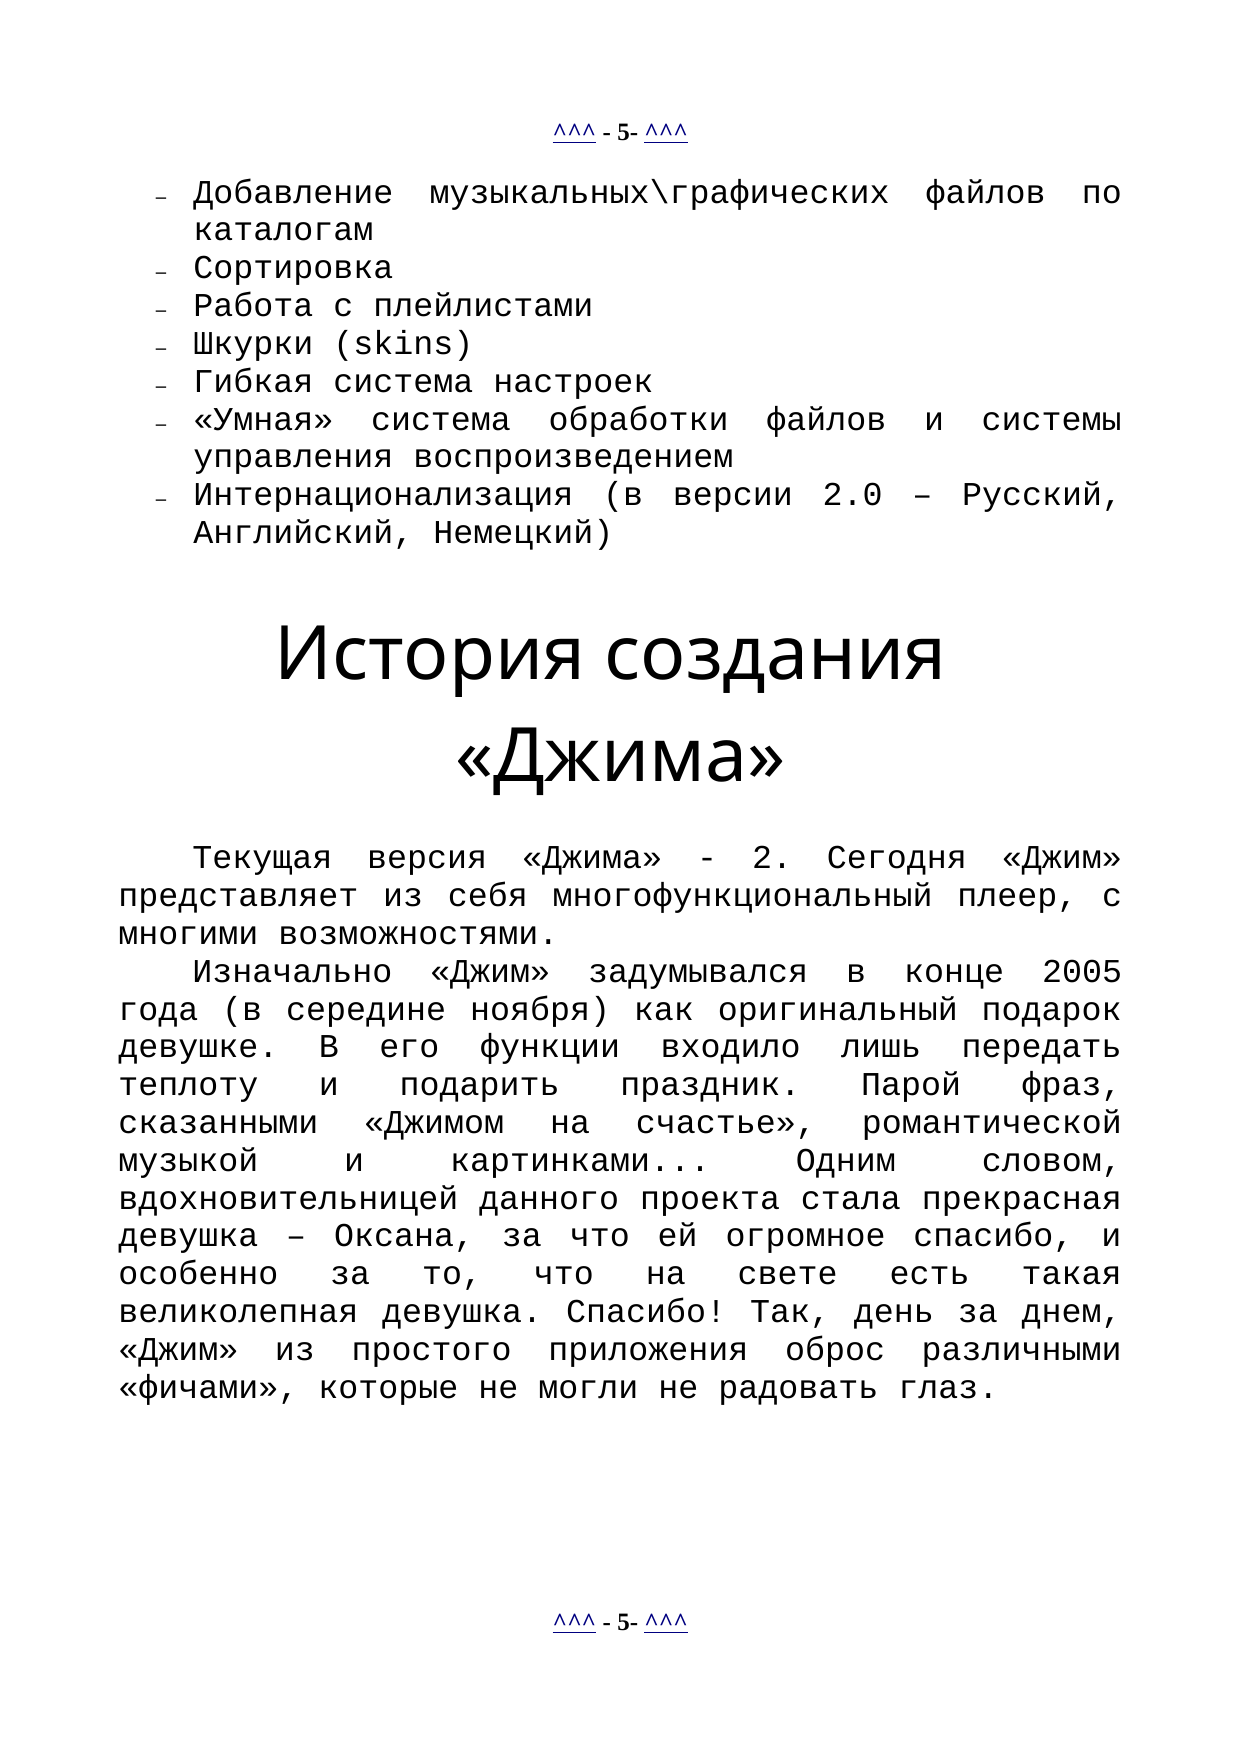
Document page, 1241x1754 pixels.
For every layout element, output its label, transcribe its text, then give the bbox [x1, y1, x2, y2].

list Гибкая система настроек [156, 364, 1122, 402]
text История создания [118, 599, 1122, 701]
list Сортировка [156, 251, 1122, 289]
text Текущая версия «Джима» - 2. Сегодня «Джим» представляет из себя многофункциональный плеер, с многими возможностями. [118, 841, 1122, 954]
text Изначально «Джим» задумывался в конце 2005 года (в середине ноября) как оригинальный подарок девушке. В его функции входило лишь передать теплоту и подарить праздник. Парой фраз, сказанными «Джимом на счастье», романтической музыкой и картинками... Одним словом, вдохновительницей данного проекта стала прекрасная девушка – Оксана, за что ей огромное спасибо, и особенно за то, что на свете есть такая великолепная девушка. Спасибо! Так, день за днем, «Джим» из простого приложения оброс различными «фичами», которые не могли не радовать глаз. [118, 954, 1122, 1408]
list Работа с плейлистами [156, 289, 1122, 327]
list Добавление музыкальных\графических файлов по каталогам [156, 175, 1122, 251]
text «Джима» [118, 701, 1122, 803]
list Шкурки (skins) [156, 327, 1122, 364]
list Интернационализация (в версии 2.0 – Русский, Английский, Немецкий) [156, 478, 1122, 553]
list «Умная» система обработки файлов и системы управления воспроизведением [156, 402, 1122, 478]
